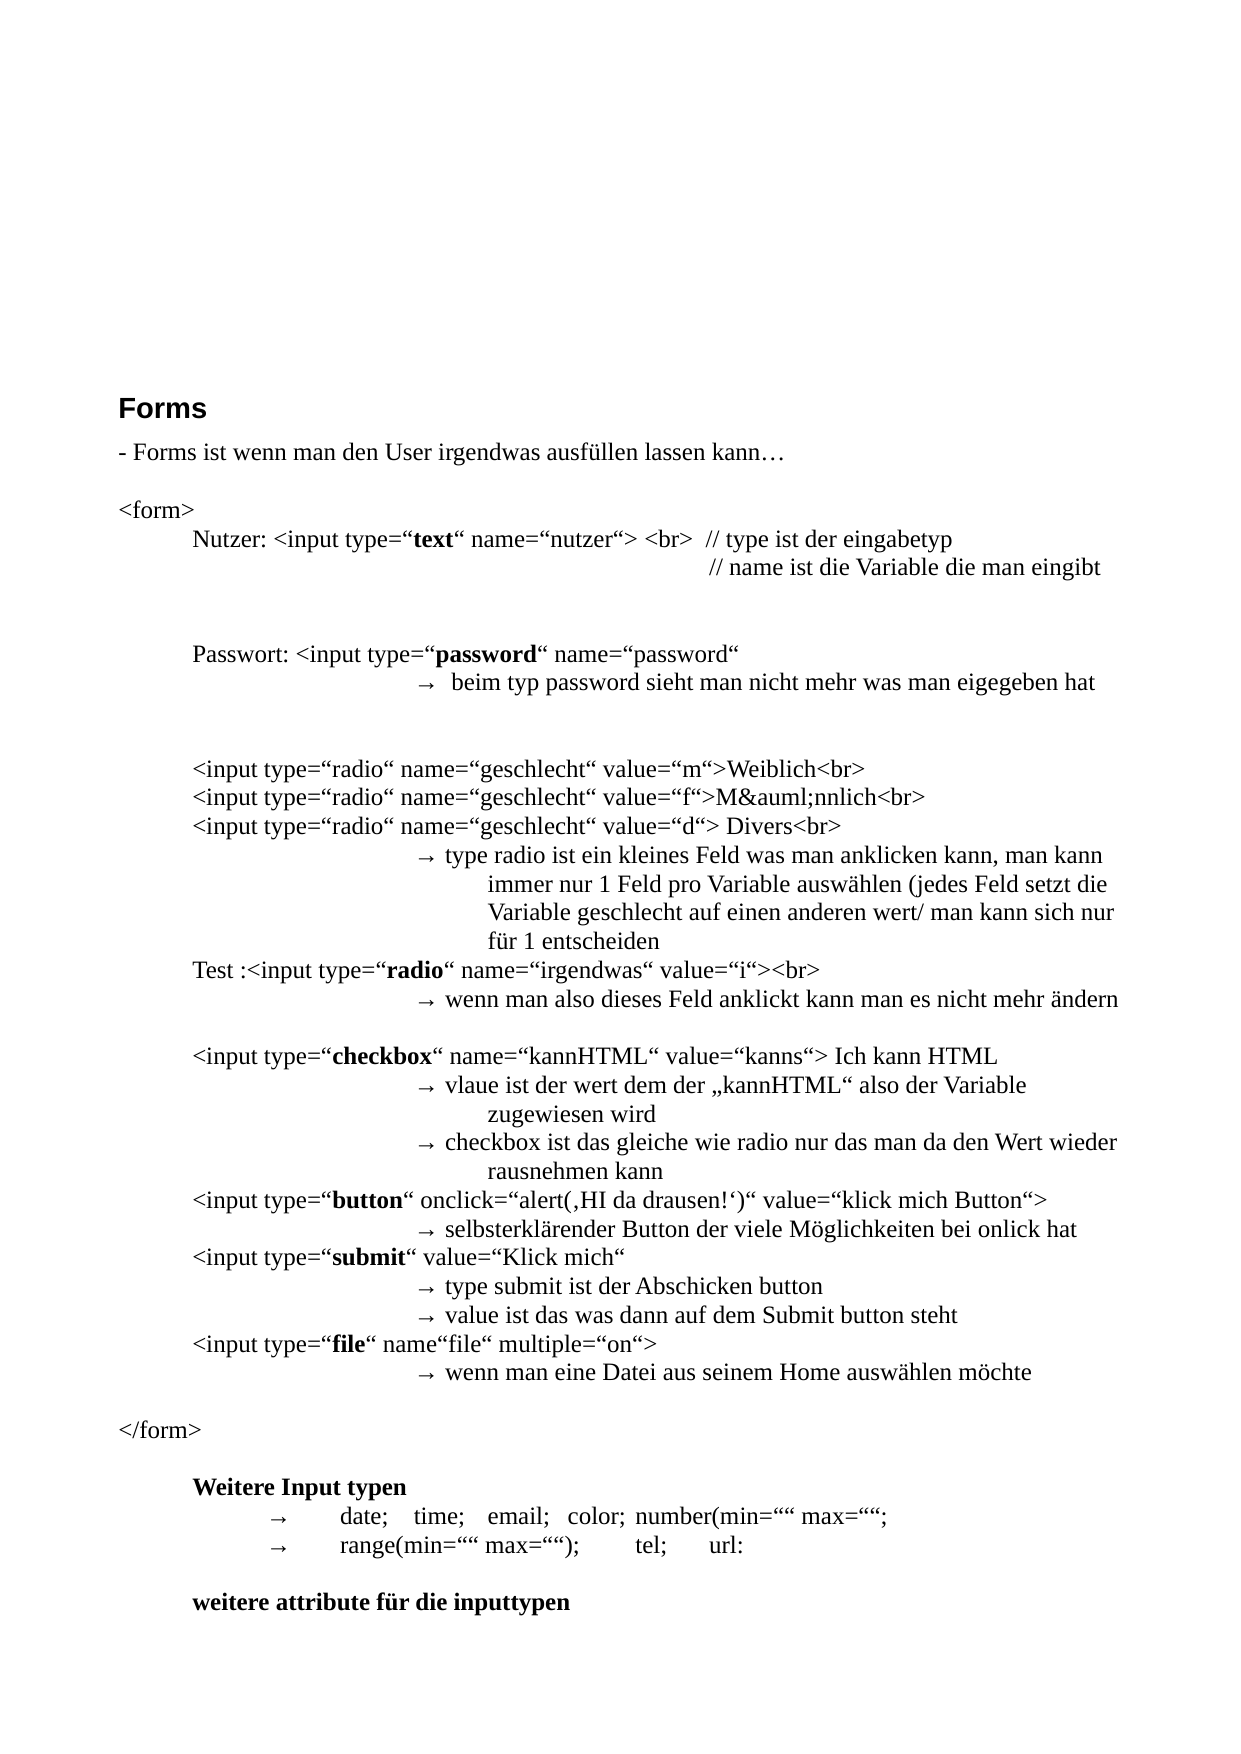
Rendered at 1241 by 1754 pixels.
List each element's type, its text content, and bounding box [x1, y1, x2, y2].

text Nutzer: <input type=“text“ name=“nutzer“> <br> // type ist der eingabetyp [118, 524, 1122, 552]
subtitle Forms [118, 391, 1122, 425]
text <input type=“radio“ name=“geschlecht“ value=“f“>M&auml;nnlich<br> [118, 782, 1122, 811]
text → date; time; email; color; number(min=““ max=““; [118, 1501, 1122, 1530]
text weitere attribute für die inputtypen [118, 1587, 1122, 1616]
text → selbsterklärender Button der viele Möglichkeiten bei onlick hat [118, 1214, 1122, 1242]
text // name ist die Variable die man eingibt [118, 552, 1122, 581]
text Passwort: <input type=“password“ name=“password“ [118, 639, 1122, 667]
text <input type=“radio“ name=“geschlecht“ value=“m“>Weiblich<br> [118, 754, 1122, 782]
text → vlaue ist der wert dem der „kannHTML“ also der Variable zugewiesen wird [118, 1070, 1122, 1127]
text <input type=“radio“ name=“geschlecht“ value=“d“> Divers<br> [118, 811, 1122, 840]
text → checkbox ist das gleiche wie radio nur das man da den Wert wieder rausnehmen kann [118, 1127, 1122, 1185]
text → type submit ist der Abschicken button [118, 1271, 1122, 1300]
text <input type=“submit“ value=“Klick mich“ [118, 1242, 1122, 1271]
text Test :<input type=“radio“ name=“irgendwas“ value=“i“><br> [118, 955, 1122, 984]
text Weitere Input typen [118, 1472, 1122, 1501]
text <input type=“file“ name“file“ multiple=“on“> [118, 1329, 1122, 1357]
text → beim typ password sieht man nicht mehr was man eigegeben hat [118, 667, 1122, 696]
text → wenn man also dieses Feld anklickt kann man es nicht mehr ändern [118, 984, 1122, 1012]
text </form> [118, 1415, 1122, 1444]
text <input type=“checkbox“ name=“kannHTML“ value=“kanns“> Ich kann HTML [118, 1041, 1122, 1070]
text → type radio ist ein kleines Feld was man anklicken kann, man kann immer nur 1 Feld pro Variable auswählen (jedes Feld setzt die Variable geschlecht auf einen anderen wert/ man kann sich nur für 1 entscheiden [118, 840, 1122, 955]
text → range(min=““ max=““); tel; url: [118, 1530, 1122, 1559]
text - Forms ist wenn man den User irgendwas ausfüllen lassen kann… [118, 437, 1122, 466]
text → value ist das was dann auf dem Submit button steht [118, 1300, 1122, 1329]
text <input type=“button“ onclick=“alert(‚HI da drausen!‘)“ value=“klick mich Button“> [118, 1185, 1122, 1214]
text → wenn man eine Datei aus seinem Home auswählen möchte [118, 1357, 1122, 1386]
text <form> [118, 495, 1122, 524]
